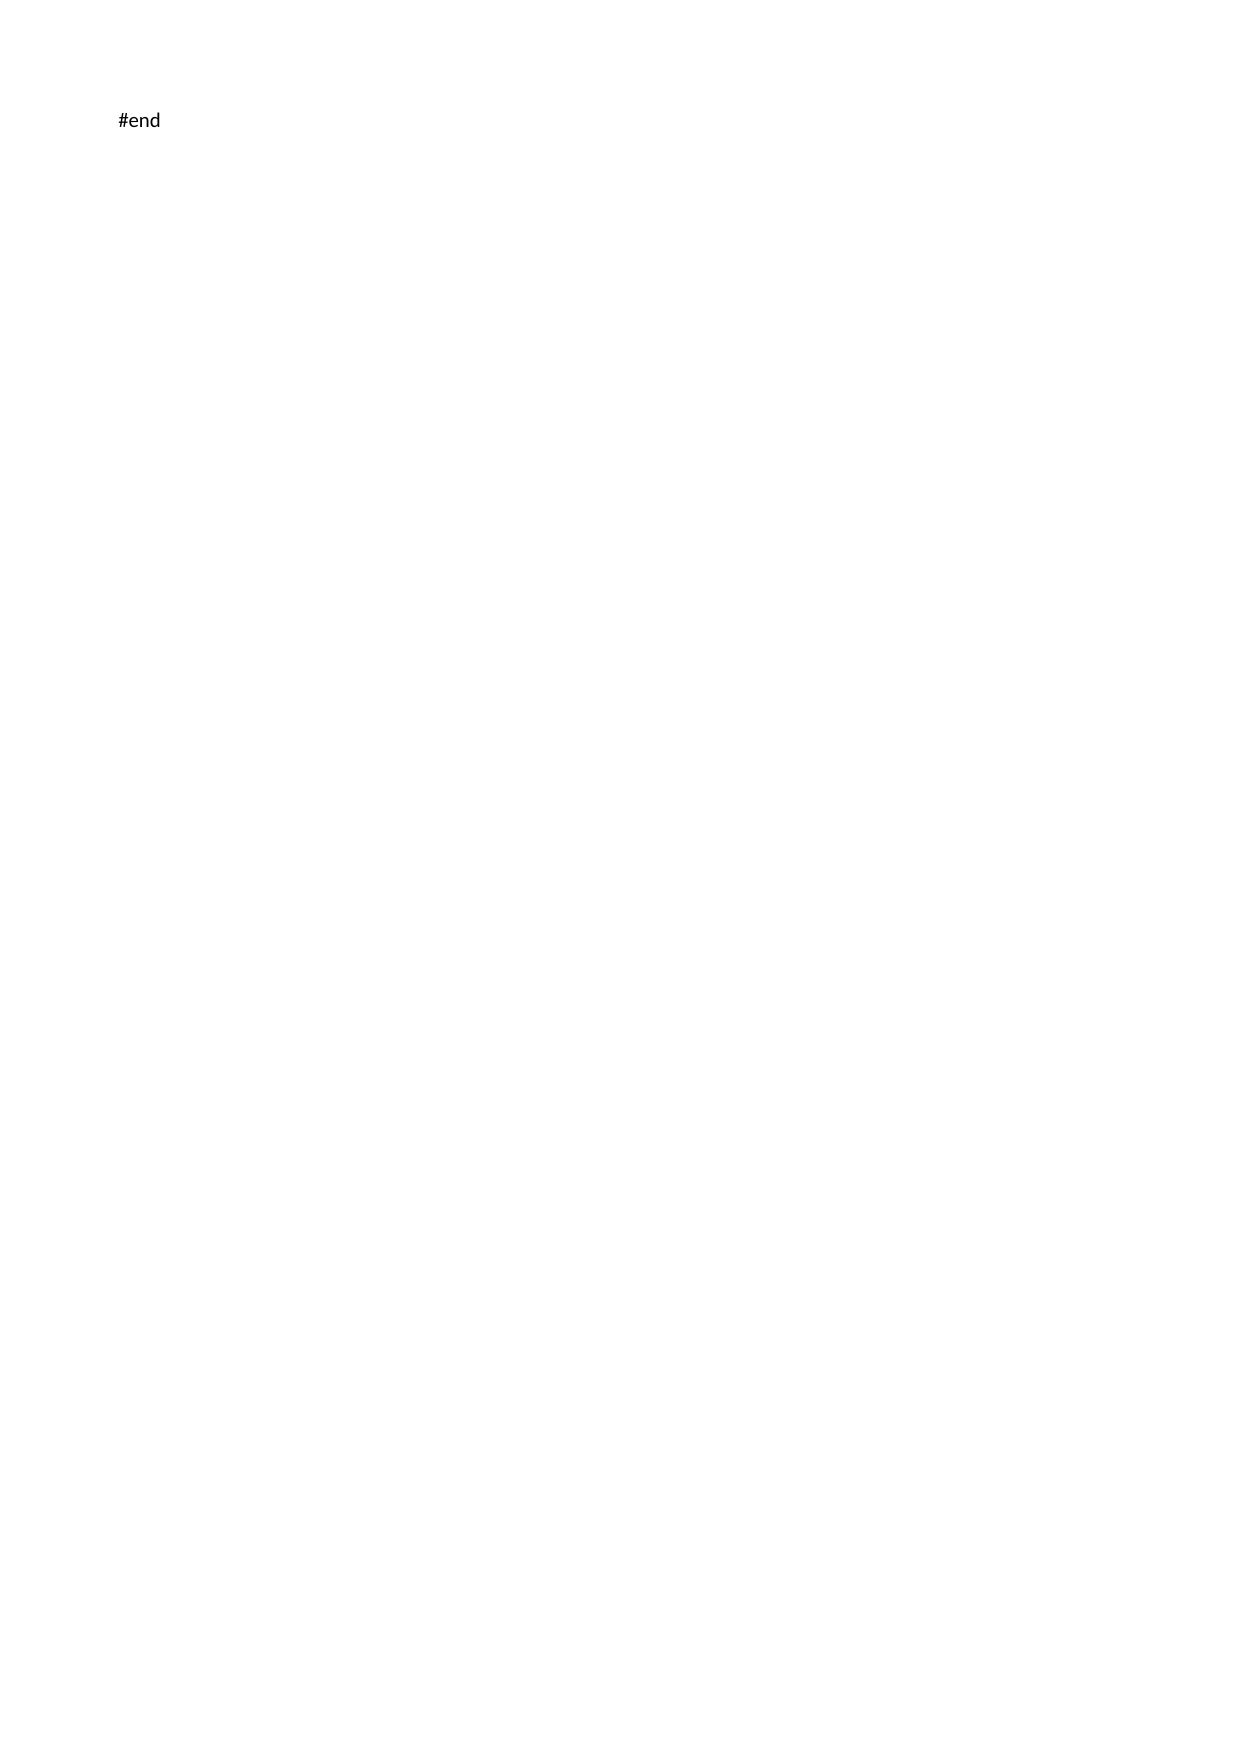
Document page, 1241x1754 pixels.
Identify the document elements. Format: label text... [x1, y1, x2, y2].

text #end [118, 107, 1152, 132]
